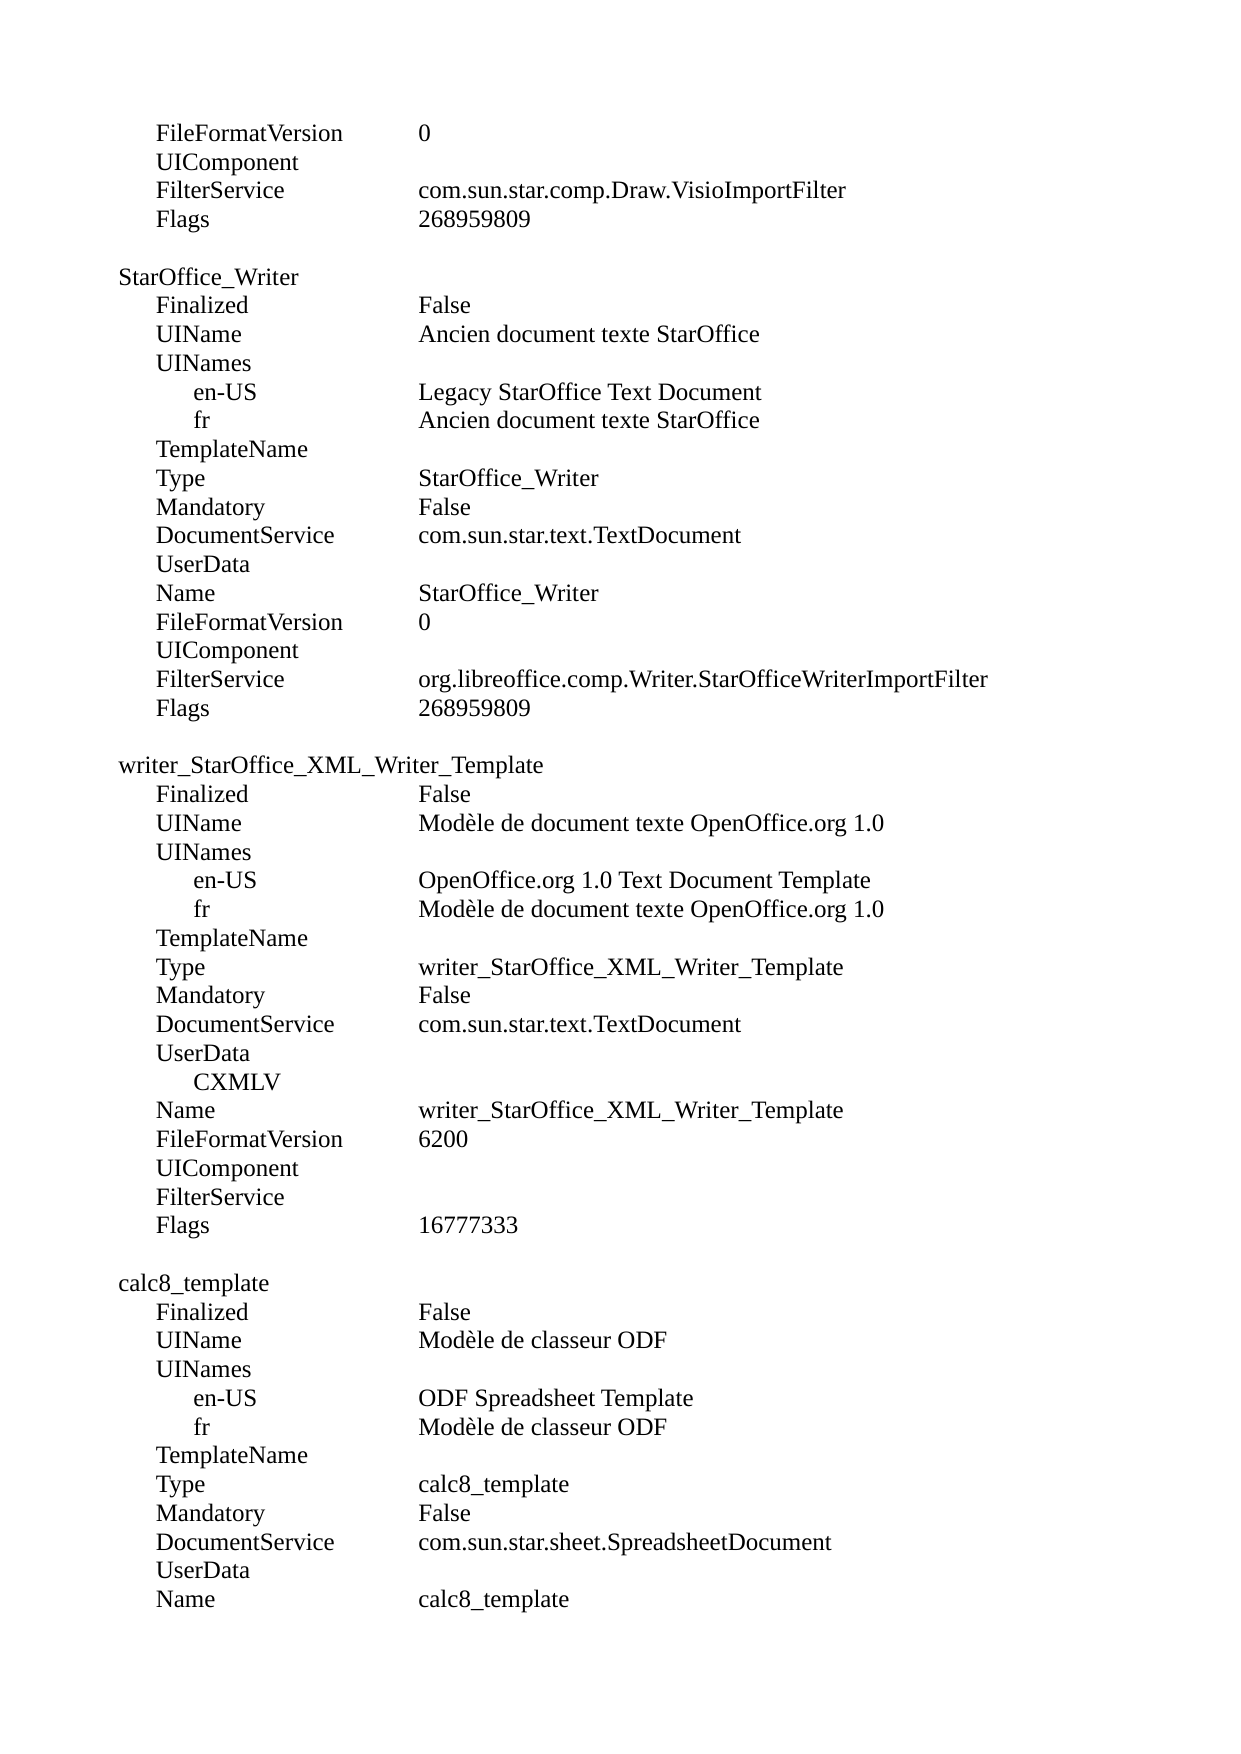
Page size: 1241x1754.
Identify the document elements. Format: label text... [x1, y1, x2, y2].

text calc8_template Finalized False UIName Modèle de classeur ODF UINames en-US ODF Spreadsheet Template fr Modèle de classeur ODF TemplateName Type calc8_template Mandatory False DocumentService com.sun.star.sheet.SpreadsheetDocument UserData Name calc8_template [118, 1268, 1122, 1613]
text FileFormatVersion 0 UIComponent FilterService com.sun.star.comp.Draw.VisioImportFilter Flags 268959809 [118, 118, 1122, 233]
text writer_StarOffice_XML_Writer_Template Finalized False UIName Modèle de document texte OpenOffice.org 1.0 UINames en-US OpenOffice.org 1.0 Text Document Template fr Modèle de document texte OpenOffice.org 1.0 TemplateName Type writer_StarOffice_XML_Writer_Template Mandatory False DocumentService com.sun.star.text.TextDocument UserData CXMLV Name writer_StarOffice_XML_Writer_Template FileFormatVersion 6200 UIComponent FilterService Flags 16777333 [118, 751, 1122, 1239]
text StarOffice_Writer Finalized False UIName Ancien document texte StarOffice UINames en-US Legacy StarOffice Text Document fr Ancien document texte StarOffice TemplateName Type StarOffice_Writer Mandatory False DocumentService com.sun.star.text.TextDocument UserData Name StarOffice_Writer FileFormatVersion 0 UIComponent FilterService org.libreoffice.comp.Writer.StarOfficeWriterImportFilter Flags 268959809 [118, 262, 1122, 722]
